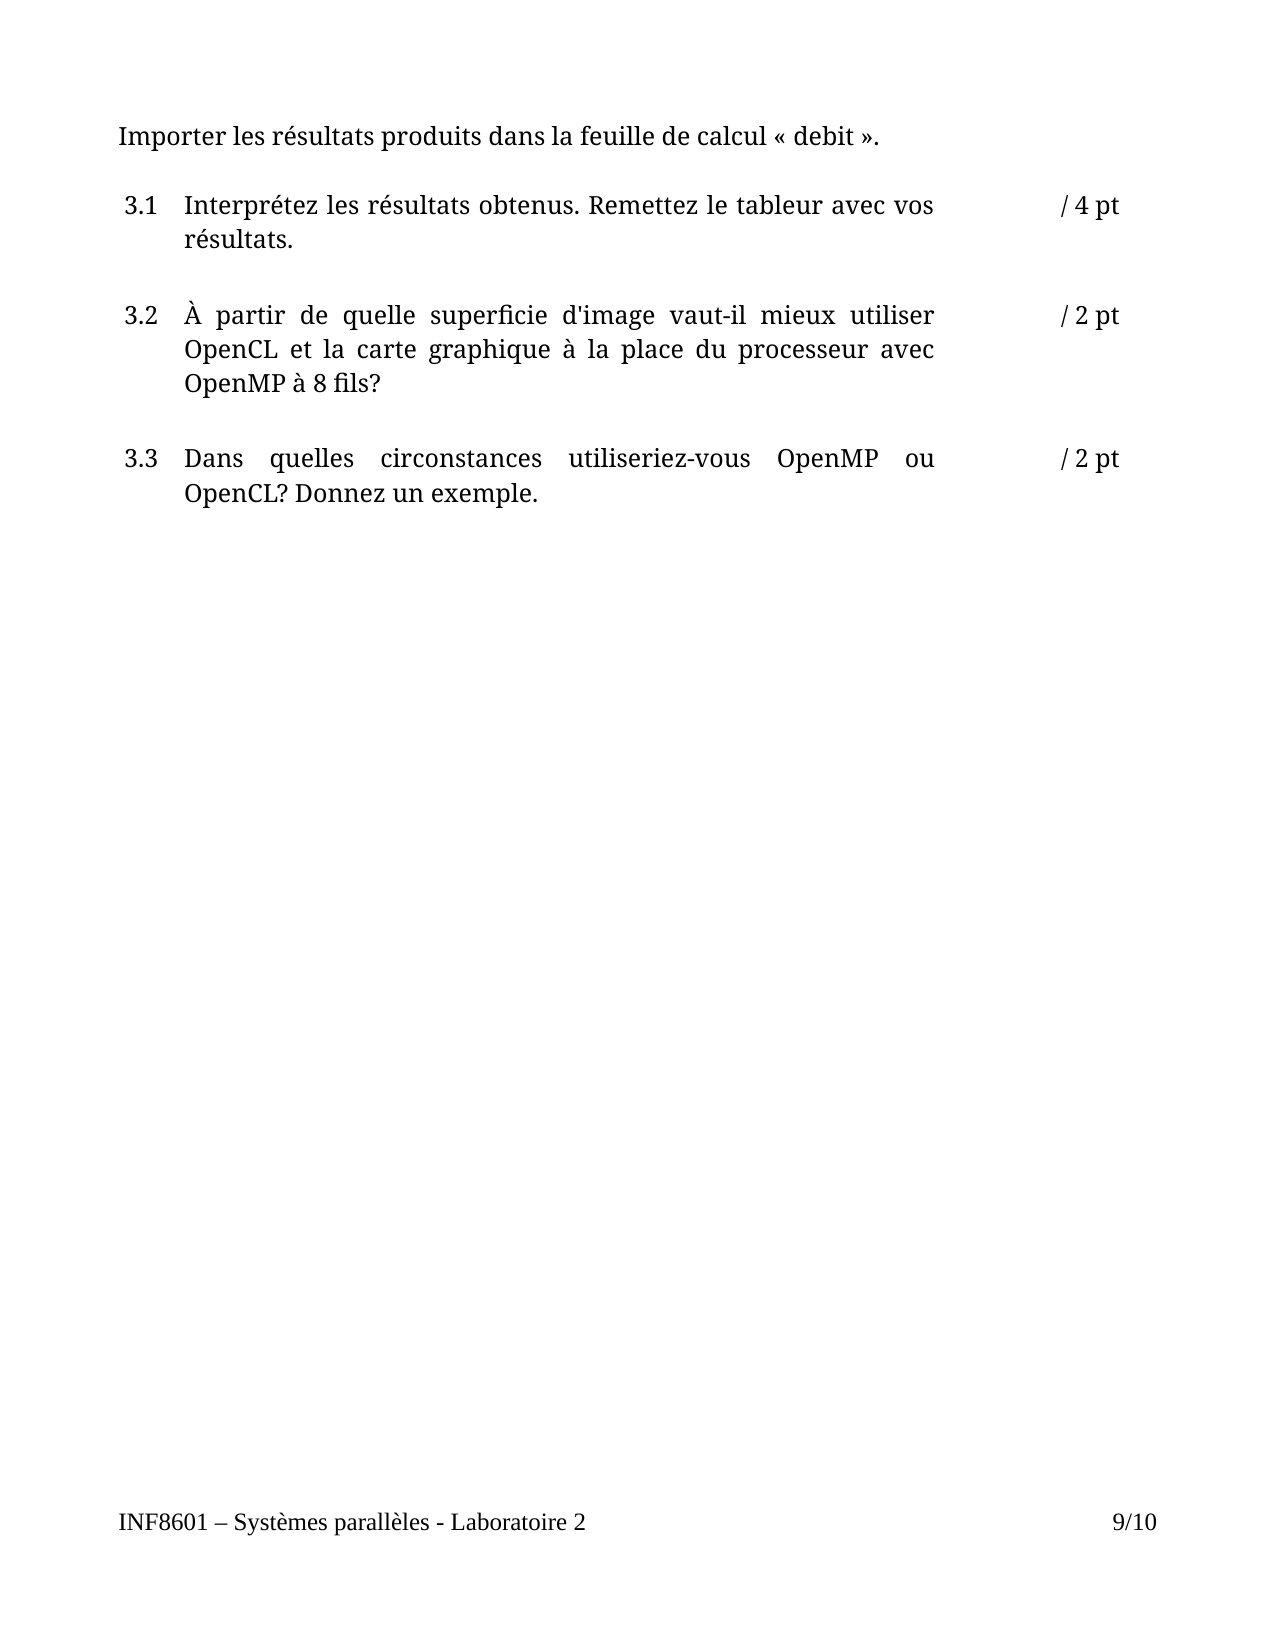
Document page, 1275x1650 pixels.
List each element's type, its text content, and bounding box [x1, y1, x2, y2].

table_header [941, 167, 1049, 277]
table_cell / 2 pt [1049, 277, 1157, 420]
table_cell [941, 277, 1049, 420]
table_cell Dans quelles circonstances utiliseriez-vous OpenMP ou OpenCL? Donnez un exemple. [118, 420, 941, 530]
table_header Interprétez les résultats obtenus. Remettez le tableur avec vos résultats. [118, 167, 941, 277]
table_cell À partir de quelle superficie d'image vaut-il mieux utiliser OpenCL et la carte graphique à la place du processeur avec OpenMP à 8 fils? [118, 277, 941, 420]
table_cell [941, 420, 1049, 530]
text Importer les résultats produits dans la feuille de calcul « debit ». [118, 118, 1157, 152]
table_cell / 2 pt [1049, 420, 1157, 530]
table_header / 4 pt [1049, 167, 1157, 277]
